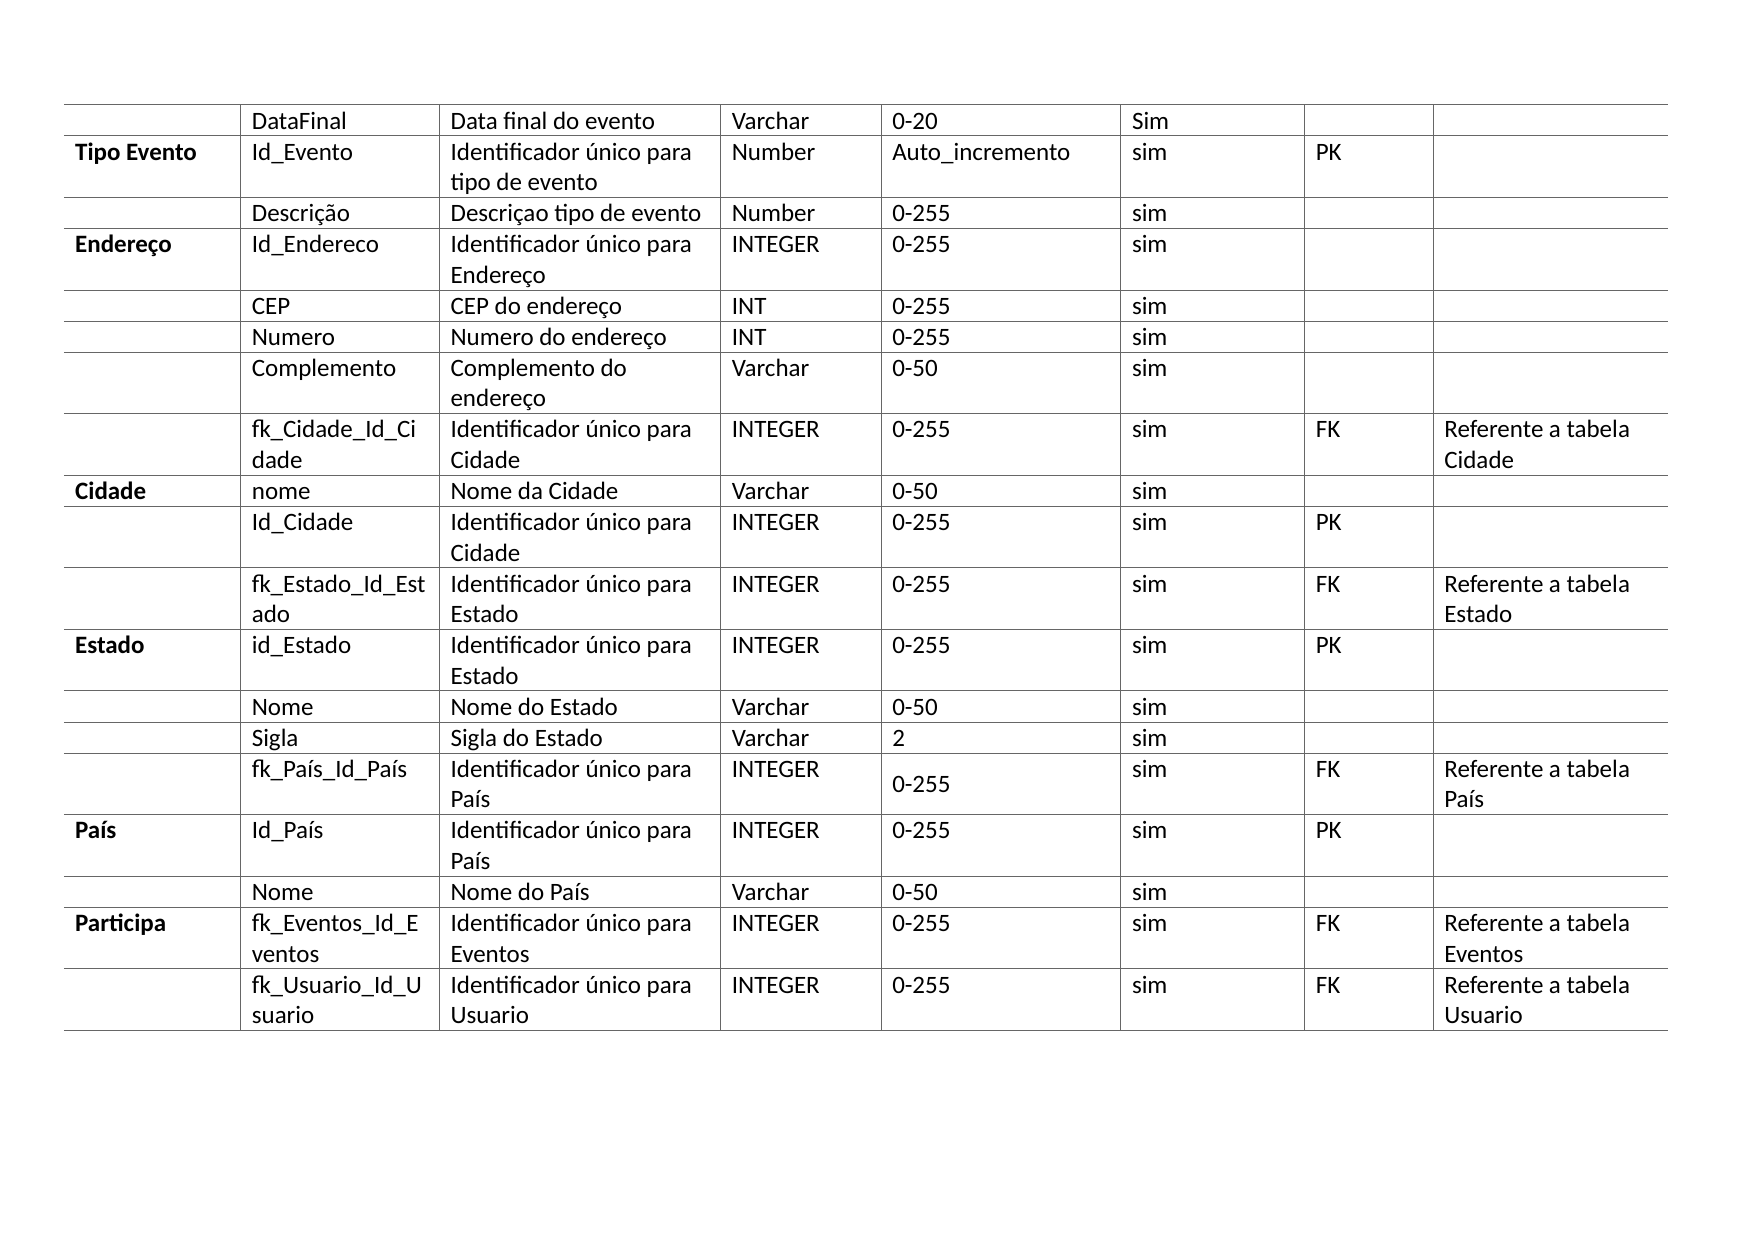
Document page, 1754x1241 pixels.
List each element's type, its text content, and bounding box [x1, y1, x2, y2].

table_cell sim [1121, 568, 1304, 629]
table_cell PK [1305, 630, 1433, 690]
table_cell INTEGER [721, 414, 881, 475]
table_cell Data final do evento [440, 105, 720, 135]
table_cell [64, 691, 240, 721]
table_cell Identificador único para Usuario [440, 969, 720, 1030]
table_cell INTEGER [721, 507, 881, 567]
table_cell Id_País [241, 815, 439, 876]
table_cell Participa [64, 908, 240, 968]
table_cell fk_País_Id_País [241, 754, 439, 814]
table_cell 0-255 [882, 229, 1120, 289]
table_cell Numero do endereço [440, 322, 720, 352]
table_cell [64, 723, 240, 752]
table_cell [1305, 322, 1433, 352]
table_cell Numero [241, 322, 439, 352]
table_cell Number [721, 198, 881, 228]
table_cell [1434, 877, 1668, 907]
table_cell [64, 291, 240, 321]
table_cell sim [1121, 908, 1304, 968]
table_cell PK [1305, 815, 1433, 876]
table_cell [1305, 198, 1433, 228]
table_cell Descriçao tipo de evento [440, 198, 720, 228]
table_cell [64, 568, 240, 629]
table_cell [1305, 353, 1433, 413]
table_cell [64, 754, 240, 814]
table_cell INTEGER [721, 754, 881, 814]
table_cell Nome [241, 877, 439, 907]
table_cell 0-255 [882, 969, 1120, 1030]
table_cell Identificador único para Estado [440, 630, 720, 690]
table_cell sim [1121, 476, 1304, 506]
table_cell FK [1305, 754, 1433, 814]
table_cell 0-255 [882, 291, 1120, 321]
table_cell sim [1121, 815, 1304, 876]
table_cell [64, 507, 240, 567]
table_cell Identificador único para Endereço [440, 229, 720, 289]
table_cell INTEGER [721, 815, 881, 876]
table_cell 0-255 [882, 754, 1120, 814]
table_cell Sigla [241, 723, 439, 752]
table_cell 0-50 [882, 353, 1120, 413]
table_cell [1434, 229, 1668, 289]
table_cell sim [1121, 723, 1304, 752]
table_cell DataFinal [241, 105, 439, 135]
table_cell FK [1305, 969, 1433, 1030]
table_cell [1434, 691, 1668, 721]
table_cell sim [1121, 291, 1304, 321]
table_cell INTEGER [721, 969, 881, 1030]
table_cell INTEGER [721, 908, 881, 968]
table_cell Id_Endereco [241, 229, 439, 289]
table_cell 0-255 [882, 507, 1120, 567]
table_cell INTEGER [721, 630, 881, 690]
table_cell 0-255 [882, 568, 1120, 629]
table_cell nome [241, 476, 439, 506]
table_cell Complemento [241, 353, 439, 413]
table_cell FK [1305, 568, 1433, 629]
table_cell [1434, 723, 1668, 752]
table_cell sim [1121, 691, 1304, 721]
table_cell fk_Estado_Id_Estado [241, 568, 439, 629]
table_cell 0-20 [882, 105, 1120, 135]
table_cell [1305, 877, 1433, 907]
table_cell sim [1121, 353, 1304, 413]
table_cell Number [721, 136, 881, 197]
table_cell sim [1121, 754, 1304, 814]
table_cell sim [1121, 414, 1304, 475]
table_cell INT [721, 291, 881, 321]
table_cell Identificador único para Estado [440, 568, 720, 629]
table_cell [1434, 476, 1668, 506]
table_cell [1305, 476, 1433, 506]
table_cell 0-255 [882, 414, 1120, 475]
table_cell sim [1121, 229, 1304, 289]
table_cell Cidade [64, 476, 240, 506]
table_cell Varchar [721, 723, 881, 752]
table_cell FK [1305, 414, 1433, 475]
table_cell 0-255 [882, 908, 1120, 968]
table_cell Referente a tabela Cidade [1434, 414, 1668, 475]
table_cell Sim [1121, 105, 1304, 135]
table_cell Identificador único para Cidade [440, 507, 720, 567]
table_cell INTEGER [721, 568, 881, 629]
table_cell [1305, 105, 1433, 135]
table_cell [1434, 630, 1668, 690]
table_cell Identificador único para País [440, 754, 720, 814]
table_cell Identificador único para Cidade [440, 414, 720, 475]
table_cell 0-50 [882, 476, 1120, 506]
table_cell [1434, 322, 1668, 352]
table_cell Id_Cidade [241, 507, 439, 567]
table_cell Varchar [721, 877, 881, 907]
table_cell 0-50 [882, 877, 1120, 907]
table_cell Descrição [241, 198, 439, 228]
table_cell Referente a tabela Estado [1434, 568, 1668, 629]
table_cell Nome do Estado [440, 691, 720, 721]
table_cell País [64, 815, 240, 876]
table_cell sim [1121, 630, 1304, 690]
table_cell [1305, 291, 1433, 321]
table_cell Tipo Evento [64, 136, 240, 197]
table_cell id_Estado [241, 630, 439, 690]
table_cell Nome [241, 691, 439, 721]
table_cell [1434, 507, 1668, 567]
table_cell Varchar [721, 691, 881, 721]
table_cell [1305, 691, 1433, 721]
table_cell Sigla do Estado [440, 723, 720, 752]
table_cell sim [1121, 136, 1304, 197]
table_cell [64, 105, 240, 135]
table_cell Varchar [721, 105, 881, 135]
table_cell [1434, 353, 1668, 413]
table_cell Identificador único para tipo de evento [440, 136, 720, 197]
table_cell [64, 353, 240, 413]
table_cell fk_Cidade_Id_Cidade [241, 414, 439, 475]
table_cell 0-255 [882, 198, 1120, 228]
table_cell Identificador único para País [440, 815, 720, 876]
table_cell Id_Evento [241, 136, 439, 197]
table_cell PK [1305, 136, 1433, 197]
table_cell Referente a tabela Usuario [1434, 969, 1668, 1030]
table_cell 2 [882, 723, 1120, 752]
table_cell Auto_incremento [882, 136, 1120, 197]
table_cell sim [1121, 198, 1304, 228]
table_cell CEP [241, 291, 439, 321]
table_cell [64, 969, 240, 1030]
table_cell INT [721, 322, 881, 352]
table_cell Nome do País [440, 877, 720, 907]
table_cell Referente a tabela País [1434, 754, 1668, 814]
table_cell [1305, 723, 1433, 752]
table_cell PK [1305, 507, 1433, 567]
table_cell [64, 198, 240, 228]
table_cell Complemento do endereço [440, 353, 720, 413]
table_cell sim [1121, 969, 1304, 1030]
table_cell 0-50 [882, 691, 1120, 721]
table_cell Estado [64, 630, 240, 690]
table_cell sim [1121, 877, 1304, 907]
table_cell Nome da Cidade [440, 476, 720, 506]
table_cell [1434, 105, 1668, 135]
table_cell 0-255 [882, 630, 1120, 690]
table_cell Varchar [721, 476, 881, 506]
table_cell INTEGER [721, 229, 881, 289]
table_cell [64, 414, 240, 475]
table_cell fk_Eventos_Id_Eventos [241, 908, 439, 968]
table_cell [64, 877, 240, 907]
table_cell 0-255 [882, 815, 1120, 876]
table_cell sim [1121, 507, 1304, 567]
table_cell Identificador único para Eventos [440, 908, 720, 968]
table_cell 0-255 [882, 322, 1120, 352]
table_cell Endereço [64, 229, 240, 289]
table_cell [1434, 291, 1668, 321]
table_cell Referente a tabela Eventos [1434, 908, 1668, 968]
table_cell Varchar [721, 353, 881, 413]
table_cell fk_Usuario_Id_Usuario [241, 969, 439, 1030]
table_cell [64, 322, 240, 352]
table_cell FK [1305, 908, 1433, 968]
table_cell [1434, 136, 1668, 197]
table_cell sim [1121, 322, 1304, 352]
table_cell CEP do endereço [440, 291, 720, 321]
table_cell [1305, 229, 1433, 289]
table_cell [1434, 815, 1668, 876]
table_cell [1434, 198, 1668, 228]
